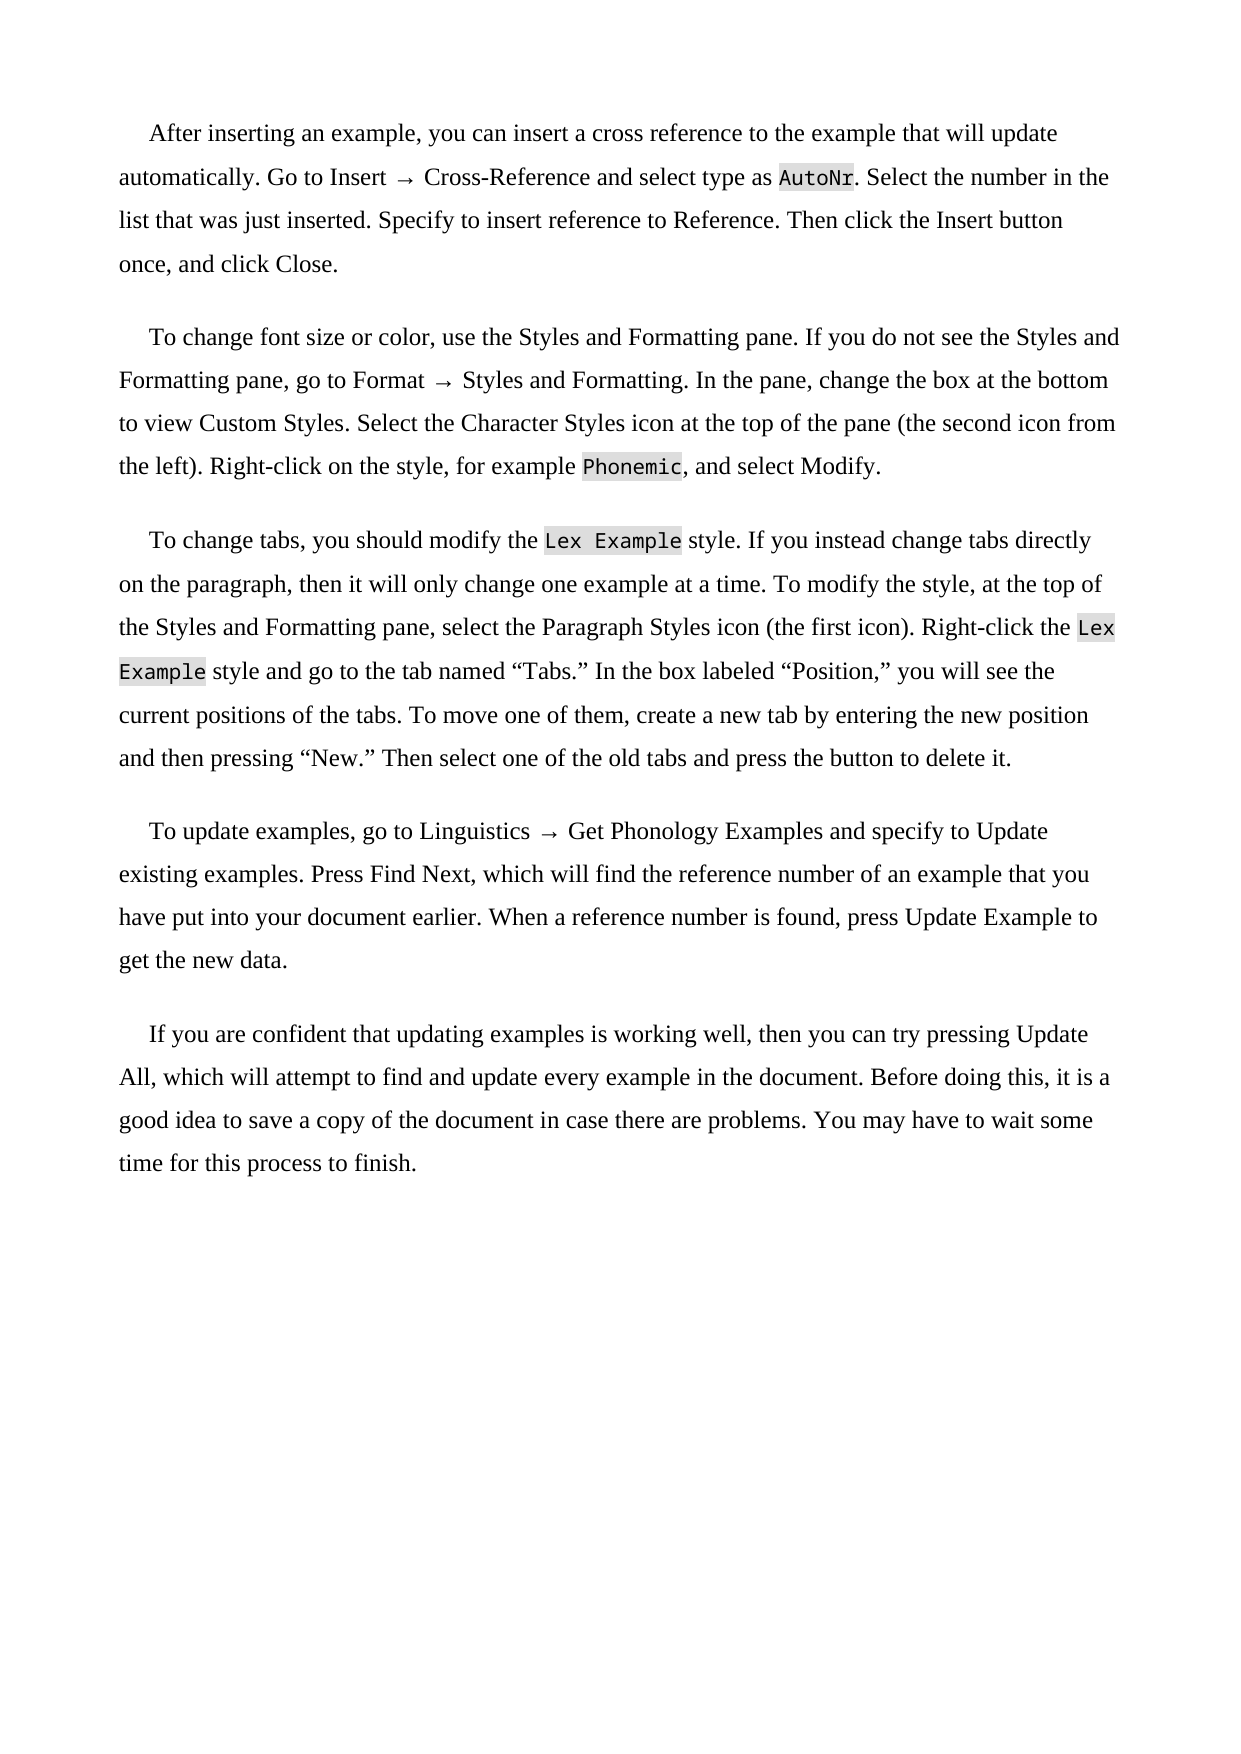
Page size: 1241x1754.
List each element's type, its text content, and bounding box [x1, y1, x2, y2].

text After inserting an example, you can insert a cross reference to the example that will update automatically. Go to Insert → Cross-Reference and select type as AutoNr. Select the number in the list that was just inserted. Specify to insert reference to Reference. Then click the Insert button once, and click Close. [118, 118, 1122, 277]
text To update examples, go to Linguistics → Get Phonology Examples and specify to Update existing examples. Press Find Next, which will find the reference number of an example that you have put into your document earlier. When a reference number is found, press Update Example to get the new data. [118, 816, 1122, 974]
text If you are confident that updating examples is working well, then you can try pressing Update All, which will attempt to find and update every example in the document. Before doing this, it is a good idea to save a copy of the document in case there are problems. You may have to wait some time for this process to finish. [118, 1019, 1122, 1177]
text To change font size or color, use the Styles and Formatting pane. If you do not see the Styles and Formatting pane, go to Format → Styles and Formatting. In the pane, change the box at the bottom to view Custom Styles. Select the Character Styles icon at the top of the pane (the second icon from the left). Right-click on the style, for example Phonemic, and select Modify. [118, 322, 1122, 481]
text To change tabs, you should modify the Lex Example style. If you instead change tabs directly on the paragraph, then it will only change one example at a time. To modify the style, at the top of the Styles and Formatting pane, select the Paragraph Styles icon (the first icon). Right-click the Lex Example style and go to the tab named “Tabs.” In the box labeled “Position,” you will see the current positions of the tabs. To move one of them, create a new tab by entering the new position and then pressing “New.” Then select one of the old tabs and press the button to delete it. [118, 525, 1122, 772]
